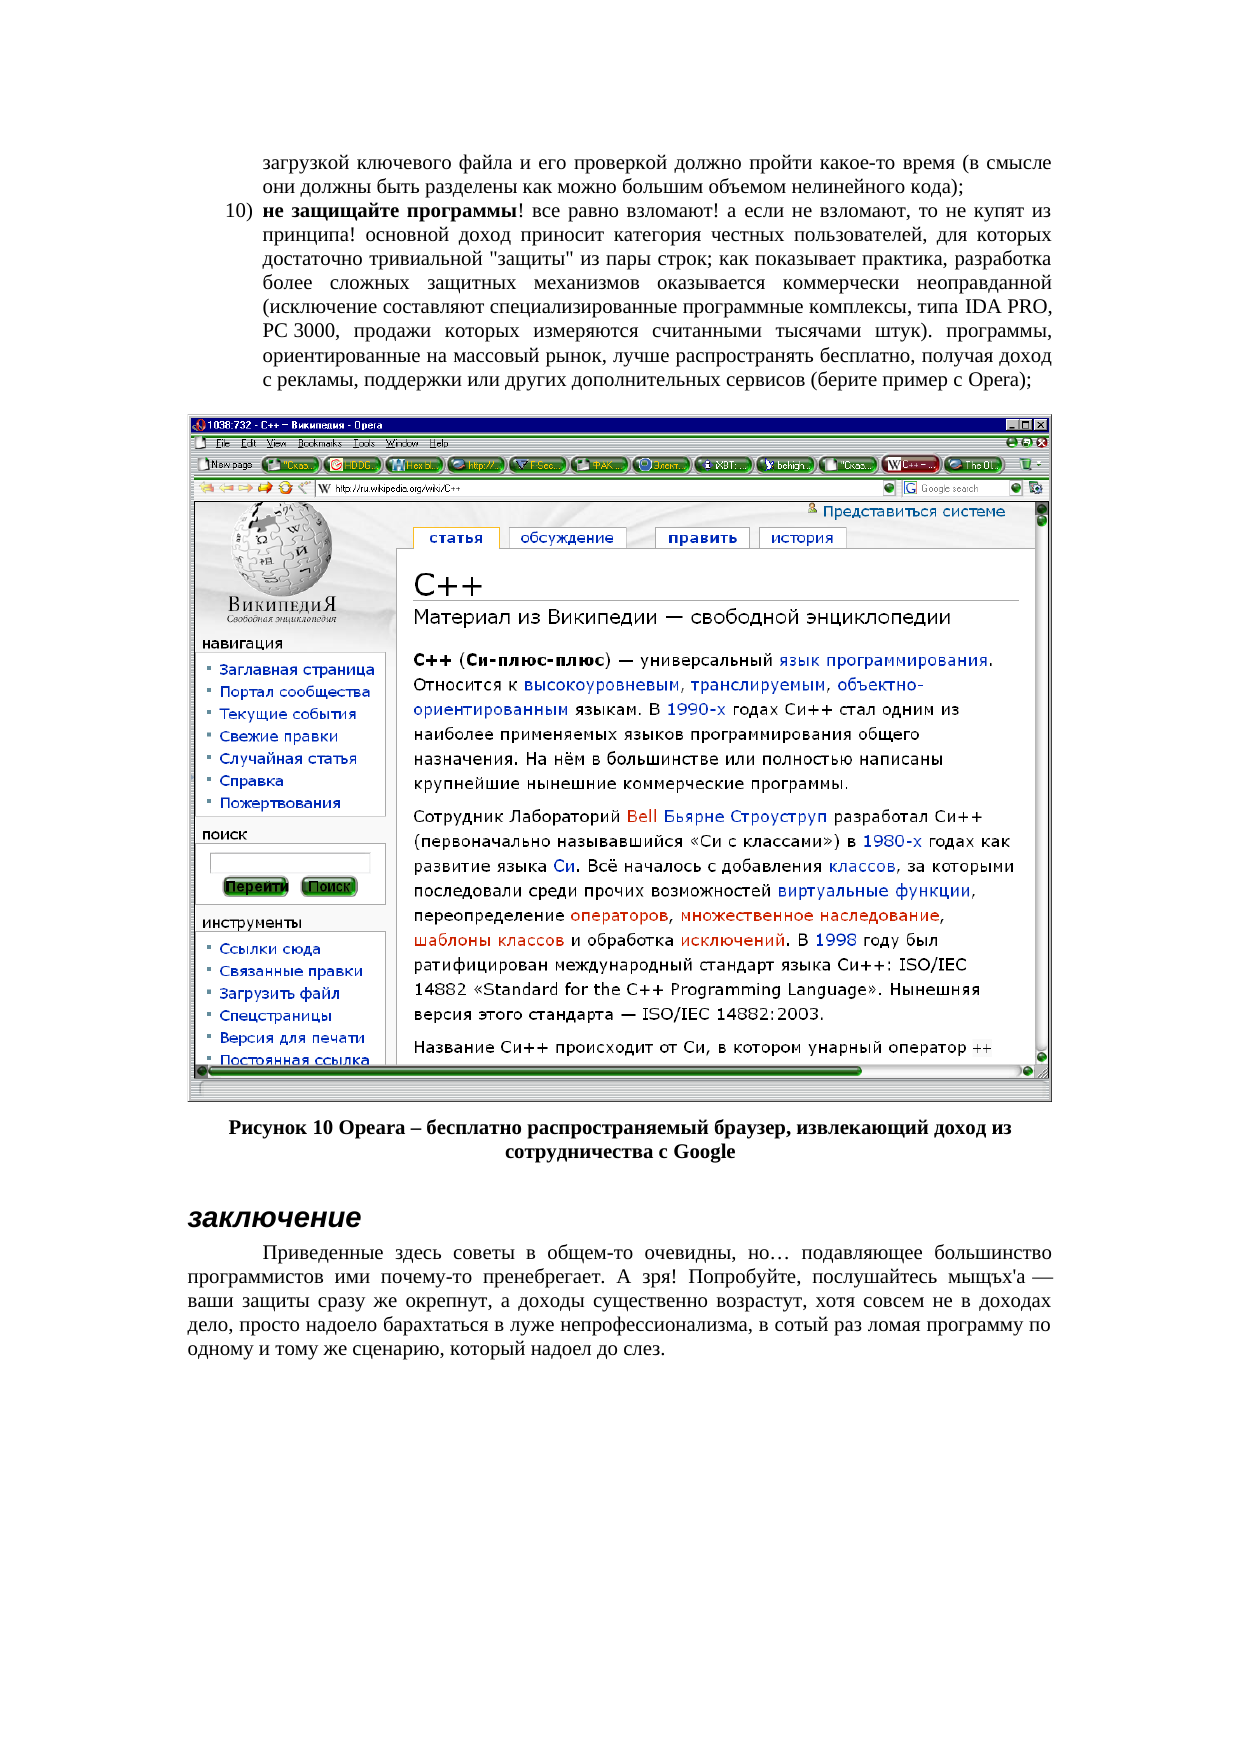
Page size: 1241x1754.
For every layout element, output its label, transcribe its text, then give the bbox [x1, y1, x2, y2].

picture [187, 414, 1052, 1102]
subtitle заключение [187, 1200, 1053, 1234]
text Рисунок 10 Opeara – бесплатно распространяемый браузер, извлекающий доход из сотрудничества с Google [187, 1114, 1053, 1163]
list не защищайте программы! все равно взломают! а если не взломают, то не купят из принципа! основной доход приносит категория честных пользователей, для которых достаточно тривиальной "защиты" из пары строк; как показывает практика, разработка более сложных защитных механизмов оказывается коммерчески неоправданной (исключение составляют специализированные программные комплексы, типа IDA PRO, PC 3000, продажи которых измеряются считанными тысячами штук). программы, ориентированные на массовый рынок, лучше распространять бесплатно, получая доход с рекламы, поддержки или других дополнительных сервисов (берите пример с Opera); [225, 198, 1053, 391]
text Приведенные здесь советы в общем-то очевидны, но… подавляющее большинство программистов ими почему-то пренебрегает. А зря! Попробуйте, послушайтесь мыщъх'а — ваши защиты сразу же окрепнут, а доходы существенно возрастут, хотя совсем не в доходах дело, просто надоело барахтаться в луже непрофессионализма, в сотый раз ломая программу по одному и тому же сценарию, который надоел до слез. [187, 1240, 1053, 1360]
list загрузкой ключевого файла и его проверкой должно пройти какое-то время (в смысле они должны быть разделены как можно большим объемом нелинейного кода); [225, 150, 1053, 198]
